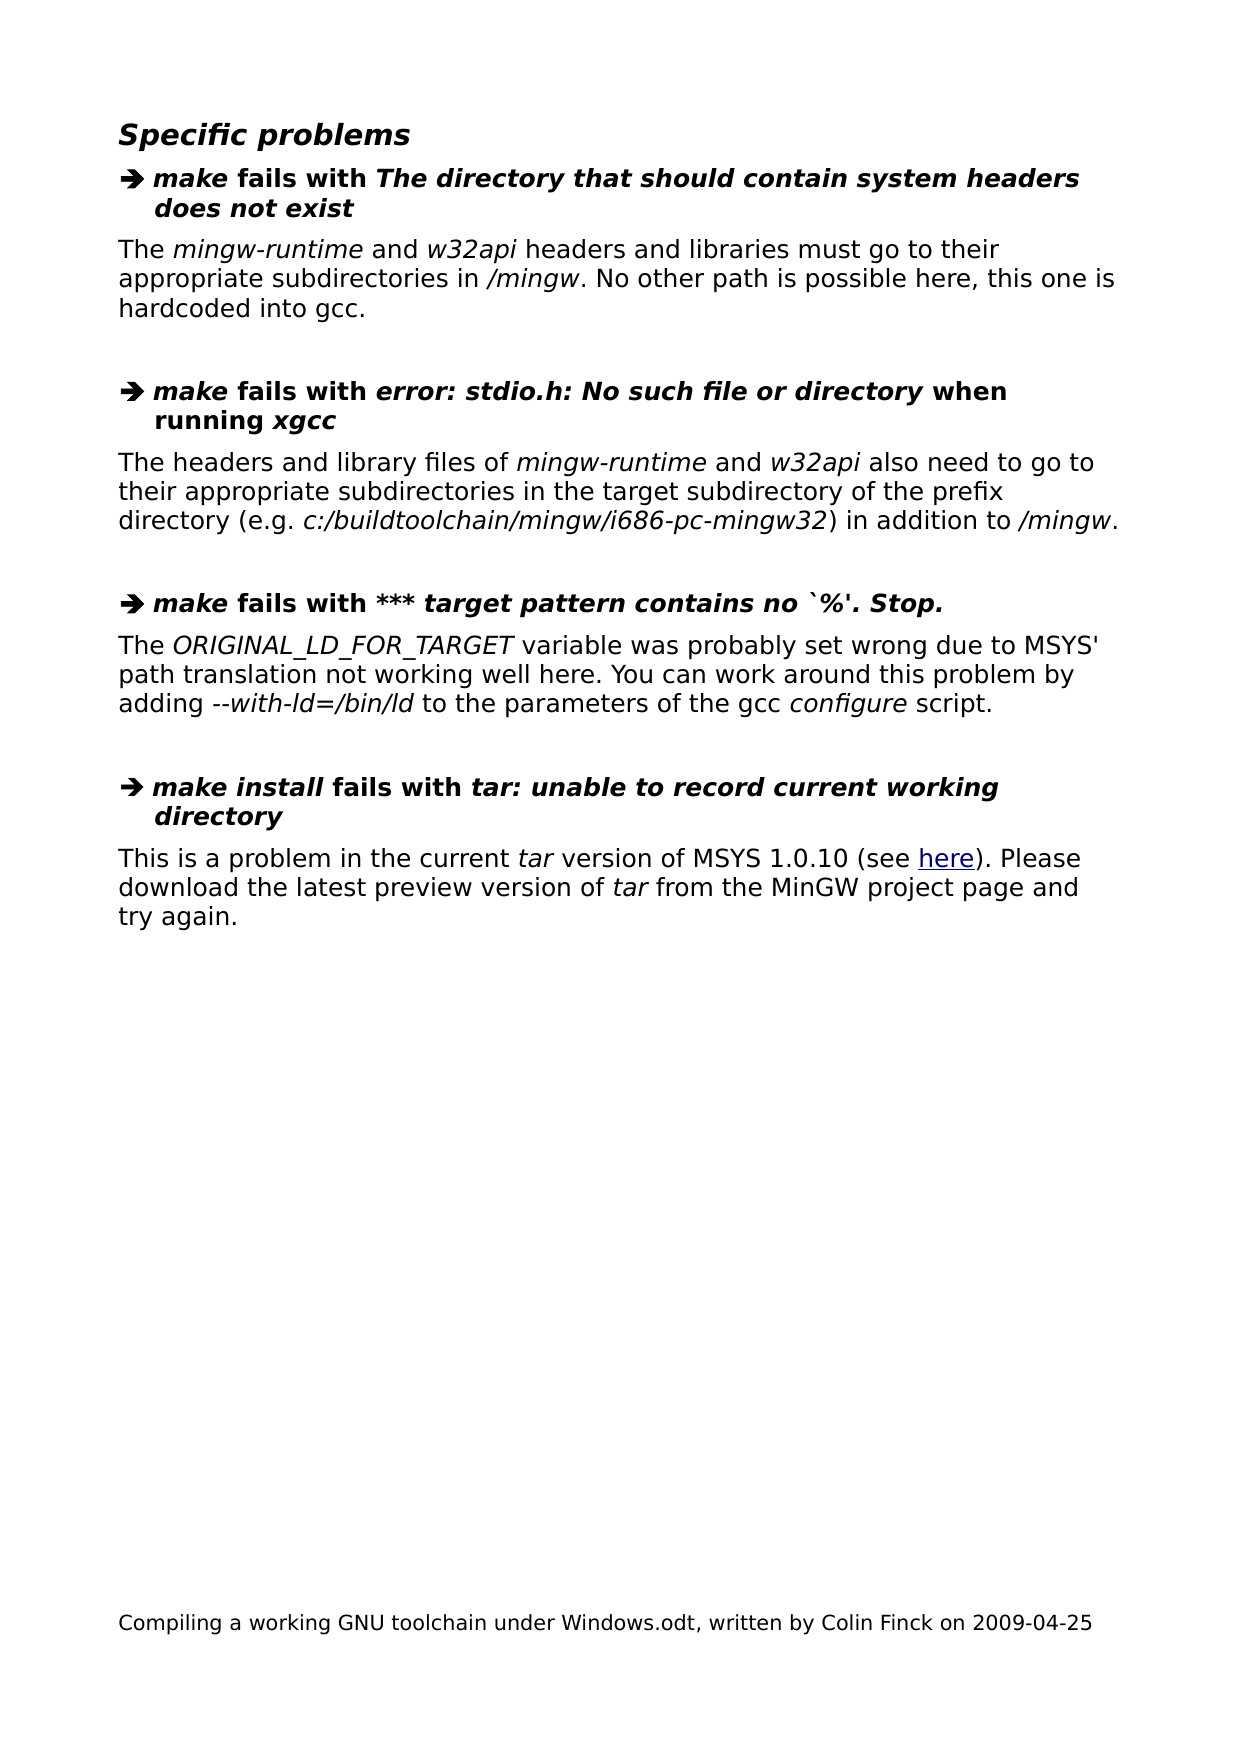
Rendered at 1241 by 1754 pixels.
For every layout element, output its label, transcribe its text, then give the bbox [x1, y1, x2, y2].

text This is a problem in the current tar version of MSYS 1.0.10 (see here). Please download the latest preview version of tar from the MinGW project page and try again. [118, 844, 1122, 931]
text  make fails with error: stdio.h: No such file or directory when running xgcc [119, 377, 1122, 435]
text  make fails with *** target pattern contains no `%'. Stop. [119, 589, 1122, 619]
subtitle Specific problems [118, 118, 1122, 152]
text  make install fails with tar: unable to record current working directory [119, 773, 1122, 831]
text The mingw-runtime and w32api headers and libraries must go to their appropriate subdirectories in /mingw. No other path is possible here, this one is hardcoded into gcc. [118, 235, 1122, 323]
text  make fails with The directory that should contain system headers does not exist [119, 164, 1122, 223]
text The headers and library files of mingw-runtime and w32api also need to go to their appropriate subdirectories in the target subdirectory of the prefix directory (e.g. c:/buildtoolchain/mingw/i686-pc-mingw32) in addition to /mingw. [118, 448, 1122, 535]
text The ORIGINAL_LD_FOR_TARGET variable was probably set wrong due to MSYS' path translation not working well here. You can work around this problem by adding --with-ld=/bin/ld to the parameters of the gcc configure script. [118, 631, 1122, 719]
